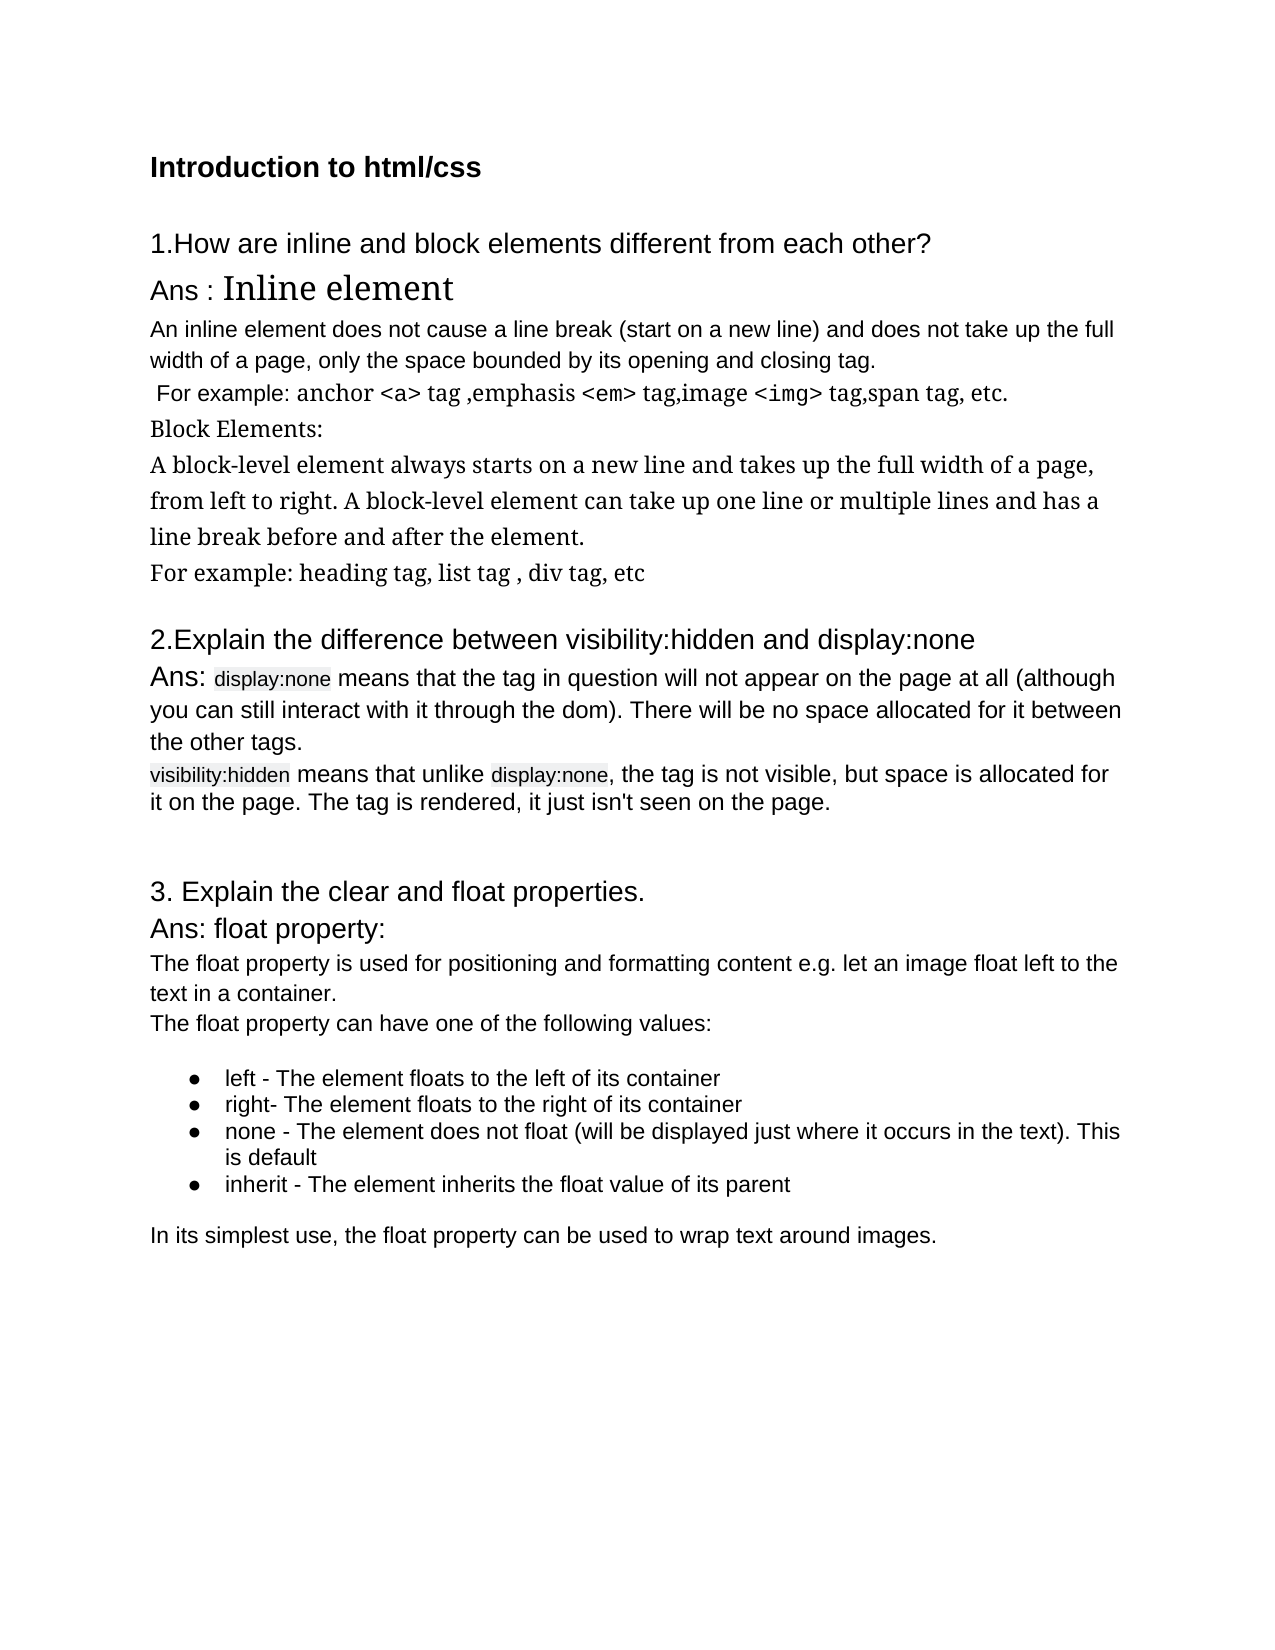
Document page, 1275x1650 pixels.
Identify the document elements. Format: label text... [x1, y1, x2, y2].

list inherit - The element inherits the float value of its parent [187, 1171, 1125, 1197]
text In its simplest use, the float property can be used to wrap text around images. [150, 1222, 1125, 1248]
list left - The element floats to the left of its container [187, 1065, 1125, 1091]
text Ans : Inline element [150, 264, 1125, 310]
text The float property is used for positioning and formatting content e.g. let an image float left to the text in a container. [150, 949, 1125, 1006]
text 3. Explain the clear and float properties. [150, 875, 1125, 907]
text Ans: display:none means that the tag in question will not appear on the page at all (although you can still interact with it through the dom). There will be no space allocated for it between the other tags. [150, 660, 1125, 756]
text 2.Explain the difference between visibility:hidden and display:none [150, 623, 1125, 655]
list right- The element floats to the right of its container [187, 1091, 1125, 1118]
text visibility:hidden means that unlike display:none, the tag is not visible, but space is allocated for it on the page. The tag is rendered, it just isn't seen on the page. [150, 760, 1125, 815]
text 1.How are inline and block elements different from each other? [150, 227, 1125, 259]
text A block-level element always starts on a new line and takes up the full width of a page, from left to right. A block-level element can take up one line or multiple lines and has a line break before and after the element. [150, 449, 1125, 552]
text For example: anchor <a> tag ,emphasis <em> tag,image <img> tag,span tag, etc. [150, 377, 1125, 408]
list none - The element does not float (will be displayed just where it occurs in the text). This is default [187, 1118, 1125, 1171]
text Ans: float property: [150, 912, 1125, 945]
text For example: heading tag, list tag , div tag, etc [150, 557, 1125, 588]
text An inline element does not cause a line break (start on a new line) and does not take up the full width of a page, only the space bounded by its opening and closing tag. [150, 316, 1125, 373]
text Introduction to html/css [150, 150, 1125, 183]
text Block Elements: [150, 413, 1125, 444]
text The float property can have one of the following values: [150, 1010, 1125, 1036]
